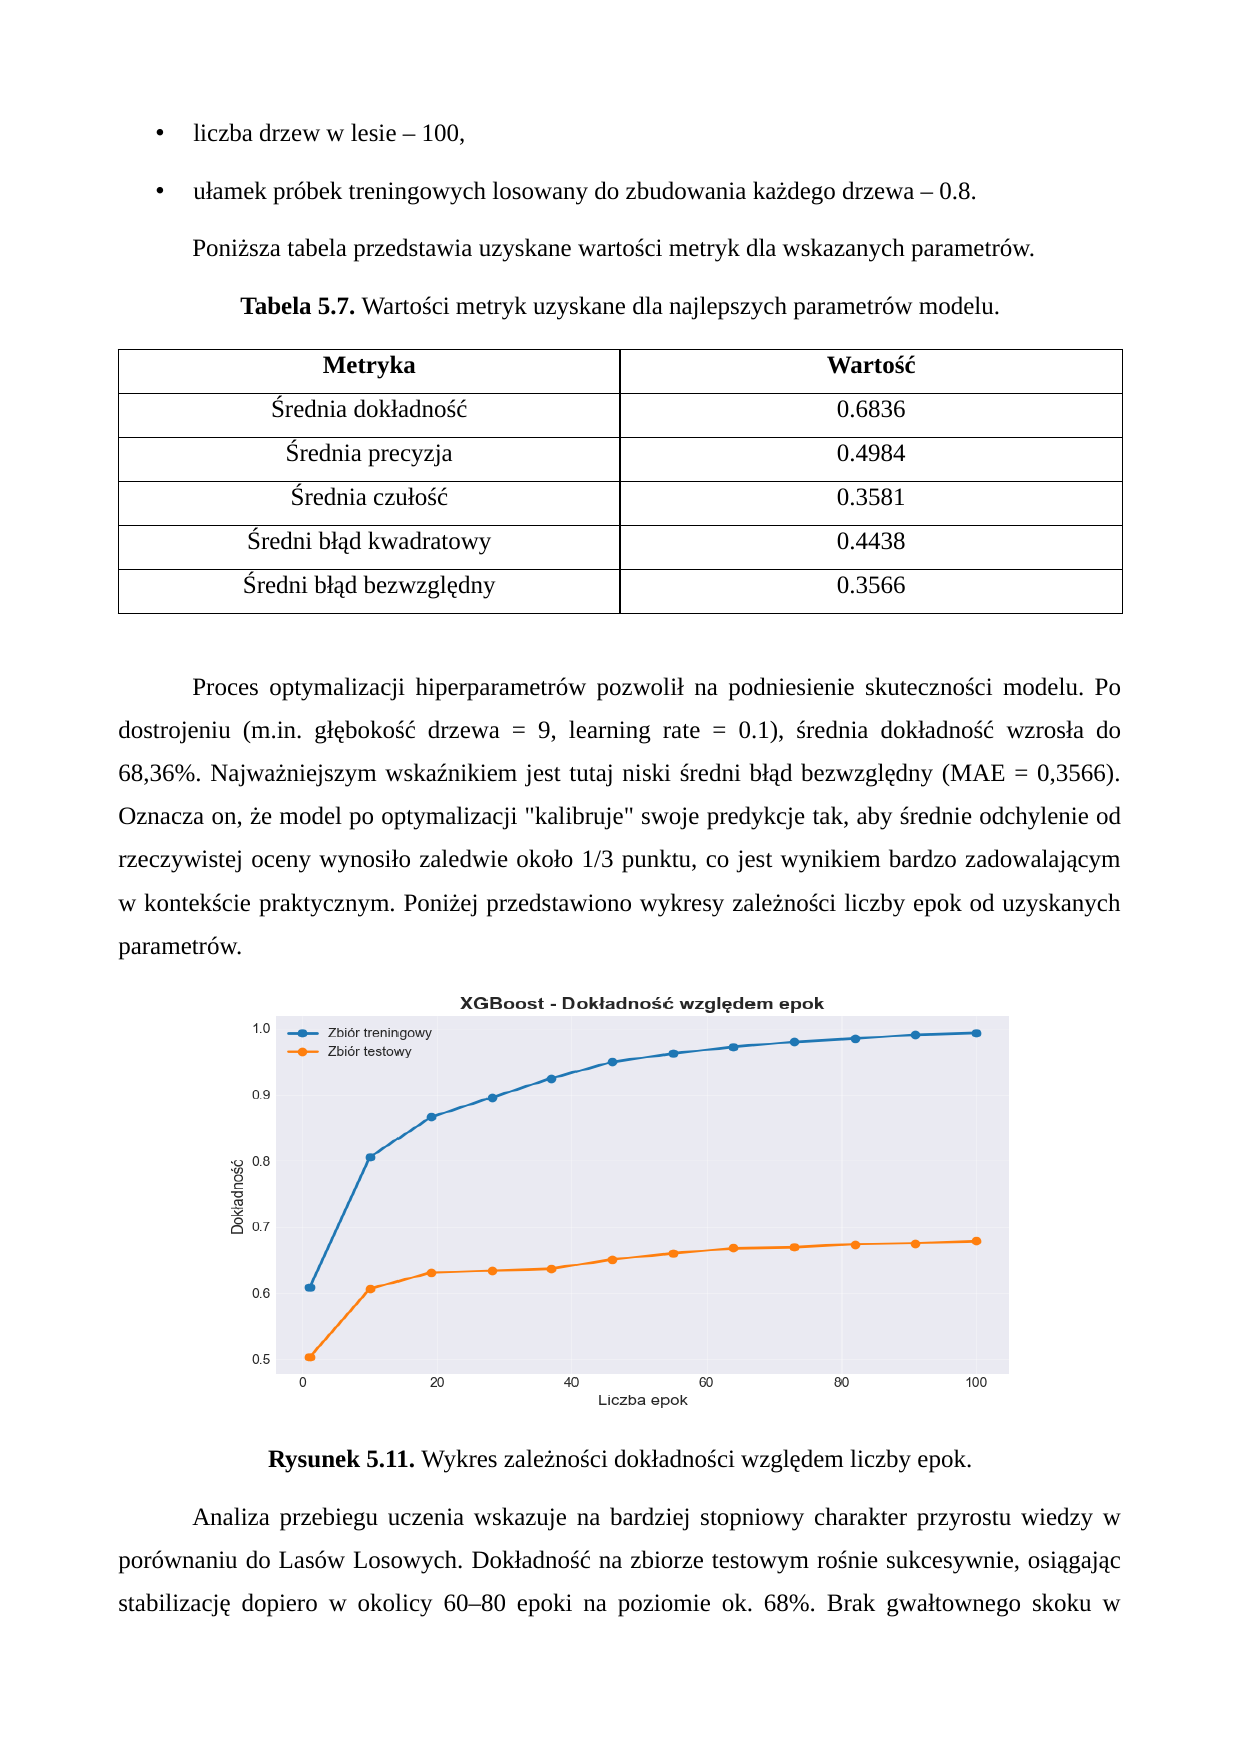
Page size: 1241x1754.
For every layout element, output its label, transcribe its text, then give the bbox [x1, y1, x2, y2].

table_cell 0.3581 [621, 482, 1122, 525]
table_cell Średni błąd bezwzględny [119, 570, 619, 613]
text Tabela 5.7. Wartości metryk uzyskane dla najlepszych parametrów modelu. [118, 291, 1122, 320]
table_cell 0.4984 [621, 438, 1122, 481]
table_header Wartość [621, 350, 1122, 393]
list ułamek próbek treningowych losowany do zbudowania każdego drzewa – 0.8. [156, 176, 1122, 204]
picture [221, 988, 1020, 1416]
table_cell Średni błąd kwadratowy [119, 526, 619, 569]
text Poniższa tabela przedstawia uzyskane wartości metryk dla wskazanych parametrów. [118, 233, 1122, 262]
table_cell 0.4438 [621, 526, 1122, 569]
text Rysunek 5.11. Wykres zależności dokładności względem liczby epok. [118, 1444, 1122, 1473]
table_cell 0.3566 [621, 570, 1122, 613]
table_header Metryka [119, 350, 619, 393]
list liczba drzew w lesie – 100, [156, 118, 1122, 147]
text Proces optymalizacji hiperparametrów pozwolił na podniesienie skuteczności modelu. Po dostrojeniu (m.in. głębokość drzewa = 9, learning rate = 0.1), średnia dokładność wzrosła do 68,36%. Najważniejszym wskaźnikiem jest tutaj niski średni błąd bezwzględny (MAE = 0,3566). Oznacza on, że model po optymalizacji "kalibruje" swoje predykcje tak, aby średnie odchylenie od rzeczywistej oceny wynosiło zaledwie około 1/3 punktu, co jest wynikiem bardzo zadowalającym w kontekście praktycznym. Poniżej przedstawiono wykresy zależności liczby epok od uzyskanych parametrów. [118, 672, 1122, 959]
table_cell Średnia precyzja [119, 438, 619, 481]
text Analiza przebiegu uczenia wskazuje na bardziej stopniowy charakter przyrostu wiedzy w porównaniu do Lasów Losowych. Dokładność na zbiorze testowym rośnie sukcesywnie, osiągając stabilizację dopiero w okolicy 60–80 epoki na poziomie ok. 68%. Brak gwałtownego skoku w [118, 1502, 1122, 1617]
table_cell Średnia czułość [119, 482, 619, 525]
table_cell Średnia dokładność [119, 394, 619, 437]
table_cell 0.6836 [621, 394, 1122, 437]
